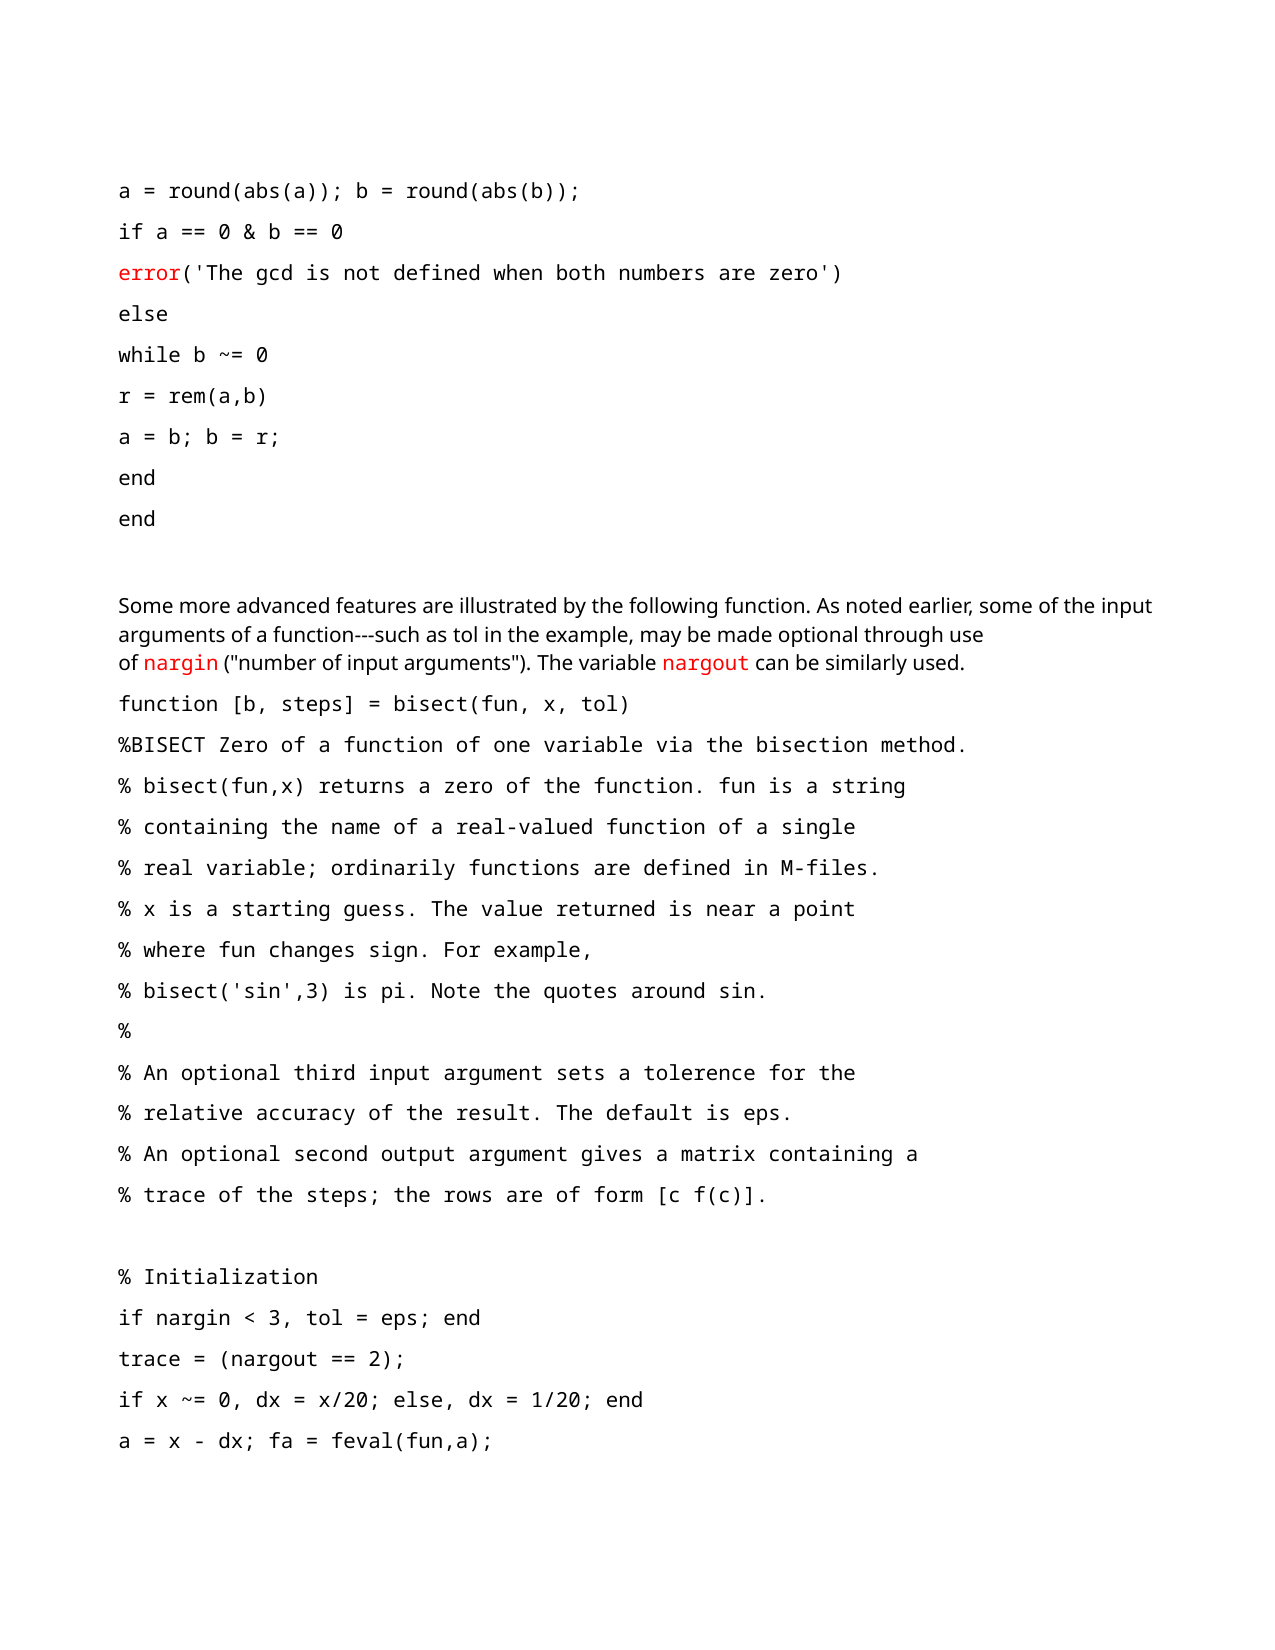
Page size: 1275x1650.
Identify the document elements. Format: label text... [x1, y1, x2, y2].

text %BISECT Zero of a function of one variable via the bisection method. [118, 730, 1157, 758]
text % where fun changes sign. For example, [118, 935, 1157, 963]
text if a == 0 & b == 0 [118, 217, 1157, 246]
text end [118, 504, 1157, 532]
text % [118, 1017, 1157, 1045]
text % trace of the steps; the rows are of form [c f(c)]. [118, 1180, 1157, 1209]
text % An optional third input argument sets a tolerence for the [118, 1058, 1157, 1086]
text % real variable; ordinarily functions are defined in M-files. [118, 853, 1157, 881]
text % bisect('sin',3) is pi. Note the quotes around sin. [118, 976, 1157, 1004]
text while b ~= 0 [118, 340, 1157, 368]
text % An optional second output argument gives a matrix containing a [118, 1139, 1157, 1168]
text function [b, steps] = bisect(fun, x, tol) [118, 689, 1157, 718]
text a = round(abs(a)); b = round(abs(b)); [118, 176, 1157, 205]
text error('The gcd is not defined when both numbers are zero') [118, 258, 1157, 287]
text % relative accuracy of the result. The default is eps. [118, 1098, 1157, 1127]
text if nargin < 3, tol = eps; end [118, 1303, 1157, 1332]
text Some more advanced features are illustrated by the following function. As noted earlier, some of the input arguments of a function---such as tol in the example, may be made optional through use of nargin ("number of input arguments"). The variable nargout can be similarly used. [118, 591, 1157, 677]
text % Initialization [118, 1262, 1157, 1291]
text a = b; b = r; [118, 422, 1157, 450]
text a = x - dx; fa = feval(fun,a); [118, 1426, 1157, 1454]
text r = rem(a,b) [118, 381, 1157, 409]
text trace = (nargout == 2); [118, 1344, 1157, 1373]
text % bisect(fun,x) returns a zero of the function. fun is a string [118, 771, 1157, 799]
text if x ~= 0, dx = x/20; else, dx = 1/20; end [118, 1385, 1157, 1413]
text else [118, 299, 1157, 328]
text end [118, 463, 1157, 491]
text % x is a starting guess. The value returned is near a point [118, 894, 1157, 922]
text % containing the name of a real-valued function of a single [118, 812, 1157, 840]
